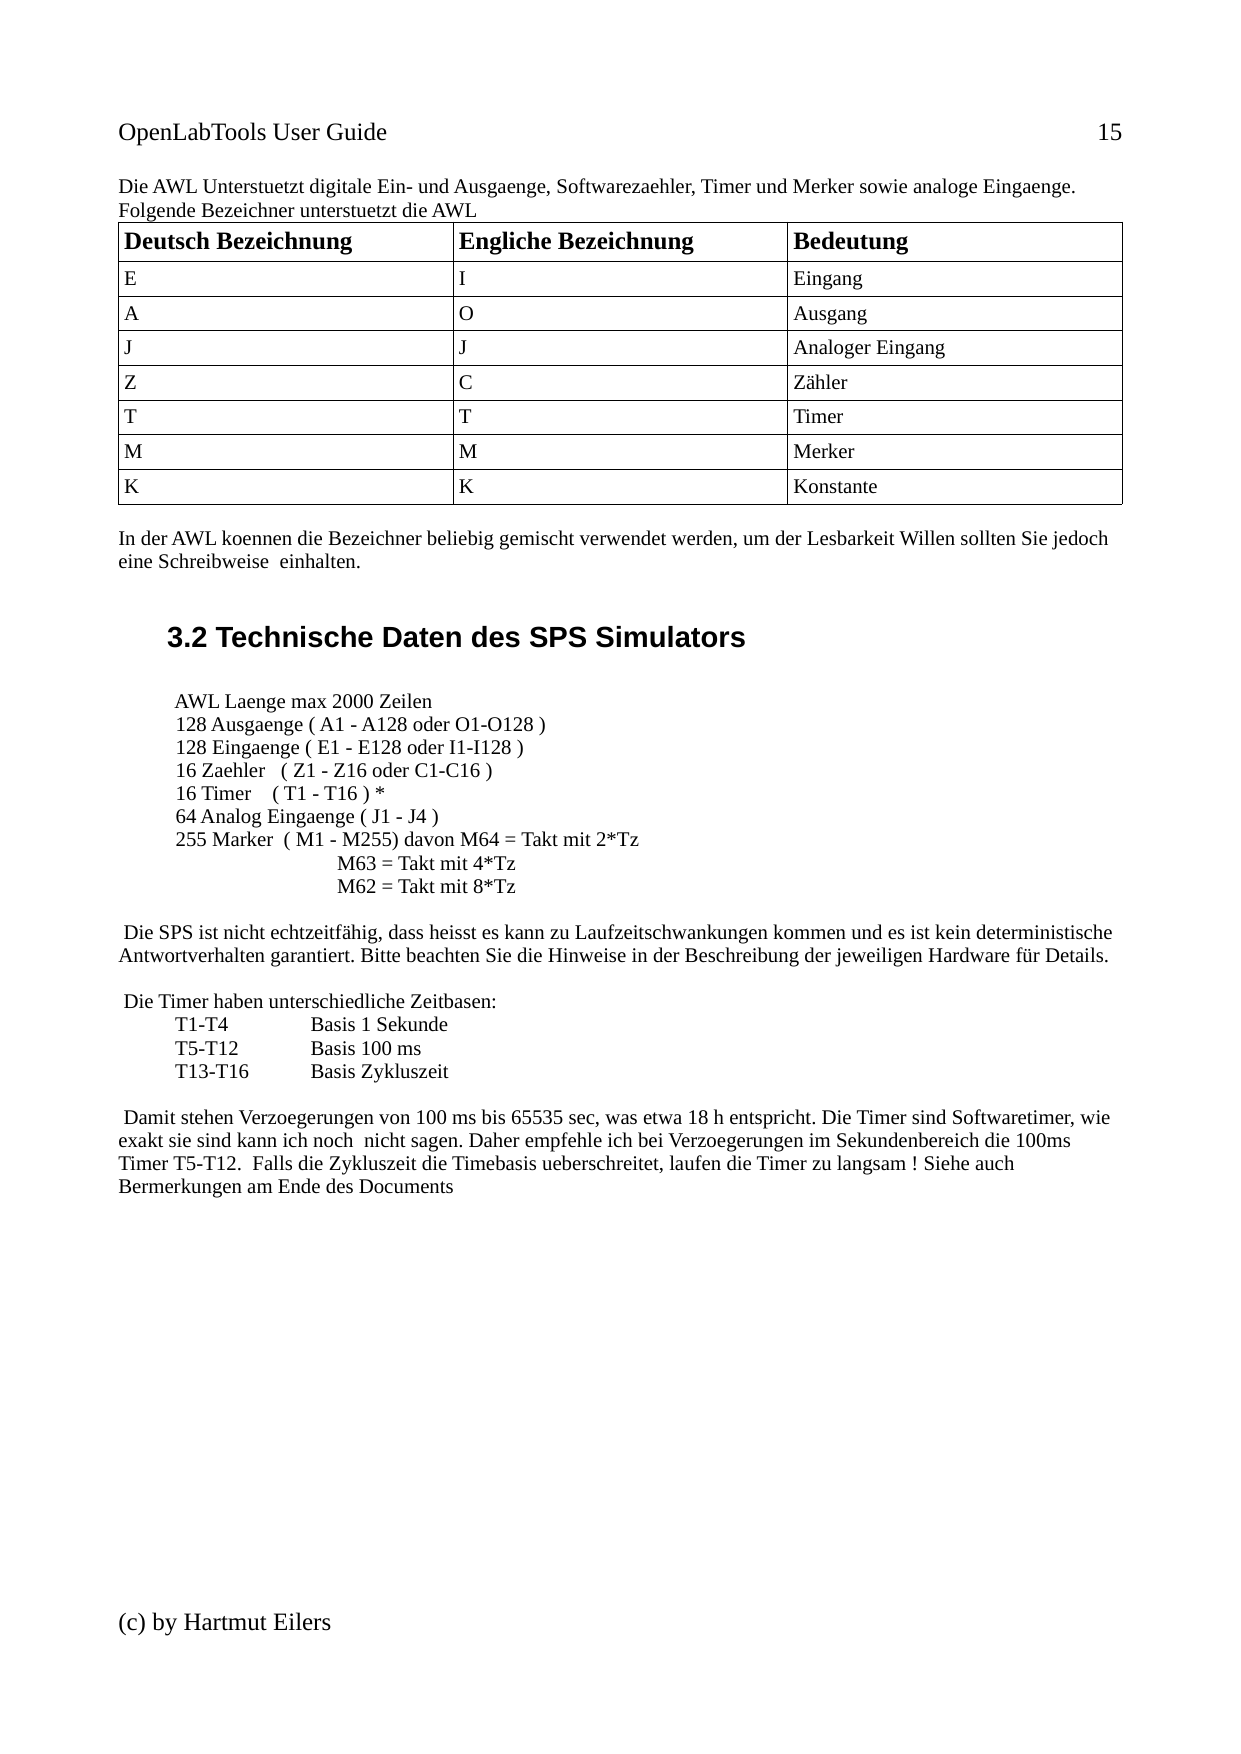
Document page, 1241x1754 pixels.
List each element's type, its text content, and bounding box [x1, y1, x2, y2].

text Die Timer haben unterschiedliche Zeitbasen: [118, 990, 1122, 1013]
table_cell J [454, 331, 787, 365]
table_cell K [119, 470, 453, 504]
text 255 Marker ( M1 - M255) davon M64 = Takt mit 2*Tz [118, 828, 1122, 851]
text M63 = Takt mit 4*Tz [118, 851, 1122, 874]
table_cell Ausgang [788, 297, 1122, 330]
text 16 Timer ( T1 - T16 ) * [118, 782, 1122, 805]
text Die AWL Unterstuetzt digitale Ein- und Ausgaenge, Softwarezaehler, Timer und Merker sowie analoge Eingaenge. Folgende Bezeichner unterstuetzt die AWL [118, 175, 1122, 222]
subtitle 3.2 Technische Daten des SPS Simulators [118, 621, 1122, 654]
table_cell C [454, 366, 787, 399]
text In der AWL koennen die Bezeichner beliebig gemischt verwendet werden, um der Lesbarkeit Willen sollten Sie jedoch eine Schreibweise einhalten. [118, 527, 1122, 573]
table_cell A [119, 297, 453, 330]
text Die SPS ist nicht echtzeitfähig, dass heisst es kann zu Laufzeitschwankungen kommen und es ist kein deterministische Antwortverhalten garantiert. Bitte beachten Sie die Hinweise in der Beschreibung der jeweiligen Hardware für Details. [118, 921, 1122, 967]
table_cell Konstante [788, 470, 1122, 504]
table_cell Analoger Eingang [788, 331, 1122, 365]
table_cell Timer [788, 401, 1122, 434]
table_header Engliche Bezeichnung [454, 223, 787, 261]
table_cell Zähler [788, 366, 1122, 399]
table_cell E [119, 262, 453, 296]
table_cell T [119, 401, 453, 434]
table_cell I [454, 262, 787, 296]
text T1-T4 Basis 1 Sekunde [118, 1013, 1122, 1036]
text Damit stehen Verzoegerungen von 100 ms bis 65535 sec, was etwa 18 h entspricht. Die Timer sind Softwaretimer, wie exakt sie sind kann ich noch nicht sagen. Daher empfehle ich bei Verzoegerungen im Sekundenbereich die 100ms Timer T5-T12. Falls die Zykluszeit die Timebasis ueberschreitet, laufen die Timer zu langsam ! Siehe auch Bermerkungen am Ende des Documents [118, 1106, 1122, 1198]
table_cell T [454, 401, 787, 434]
text T5-T12 Basis 100 ms [118, 1036, 1122, 1059]
table_cell Eingang [788, 262, 1122, 296]
text M62 = Takt mit 8*Tz [118, 874, 1122, 898]
text 128 Ausgaenge ( A1 - A128 oder O1-O128 ) [118, 713, 1122, 736]
table_cell K [454, 470, 787, 504]
table_cell O [454, 297, 787, 330]
table_header Bedeutung [788, 223, 1122, 261]
text 64 Analog Eingaenge ( J1 - J4 ) [118, 805, 1122, 828]
table_header Deutsch Bezeichnung [119, 223, 453, 261]
table_cell M [119, 435, 453, 469]
text 16 Zaehler ( Z1 - Z16 oder C1-C16 ) [118, 759, 1122, 782]
text T13-T16 Basis Zykluszeit [118, 1059, 1122, 1083]
text AWL Laenge max 2000 Zeilen [118, 689, 1122, 713]
table_cell Merker [788, 435, 1122, 469]
table_cell Z [119, 366, 453, 399]
table_cell J [119, 331, 453, 365]
text 128 Eingaenge ( E1 - E128 oder I1-I128 ) [118, 736, 1122, 759]
table_cell M [454, 435, 787, 469]
